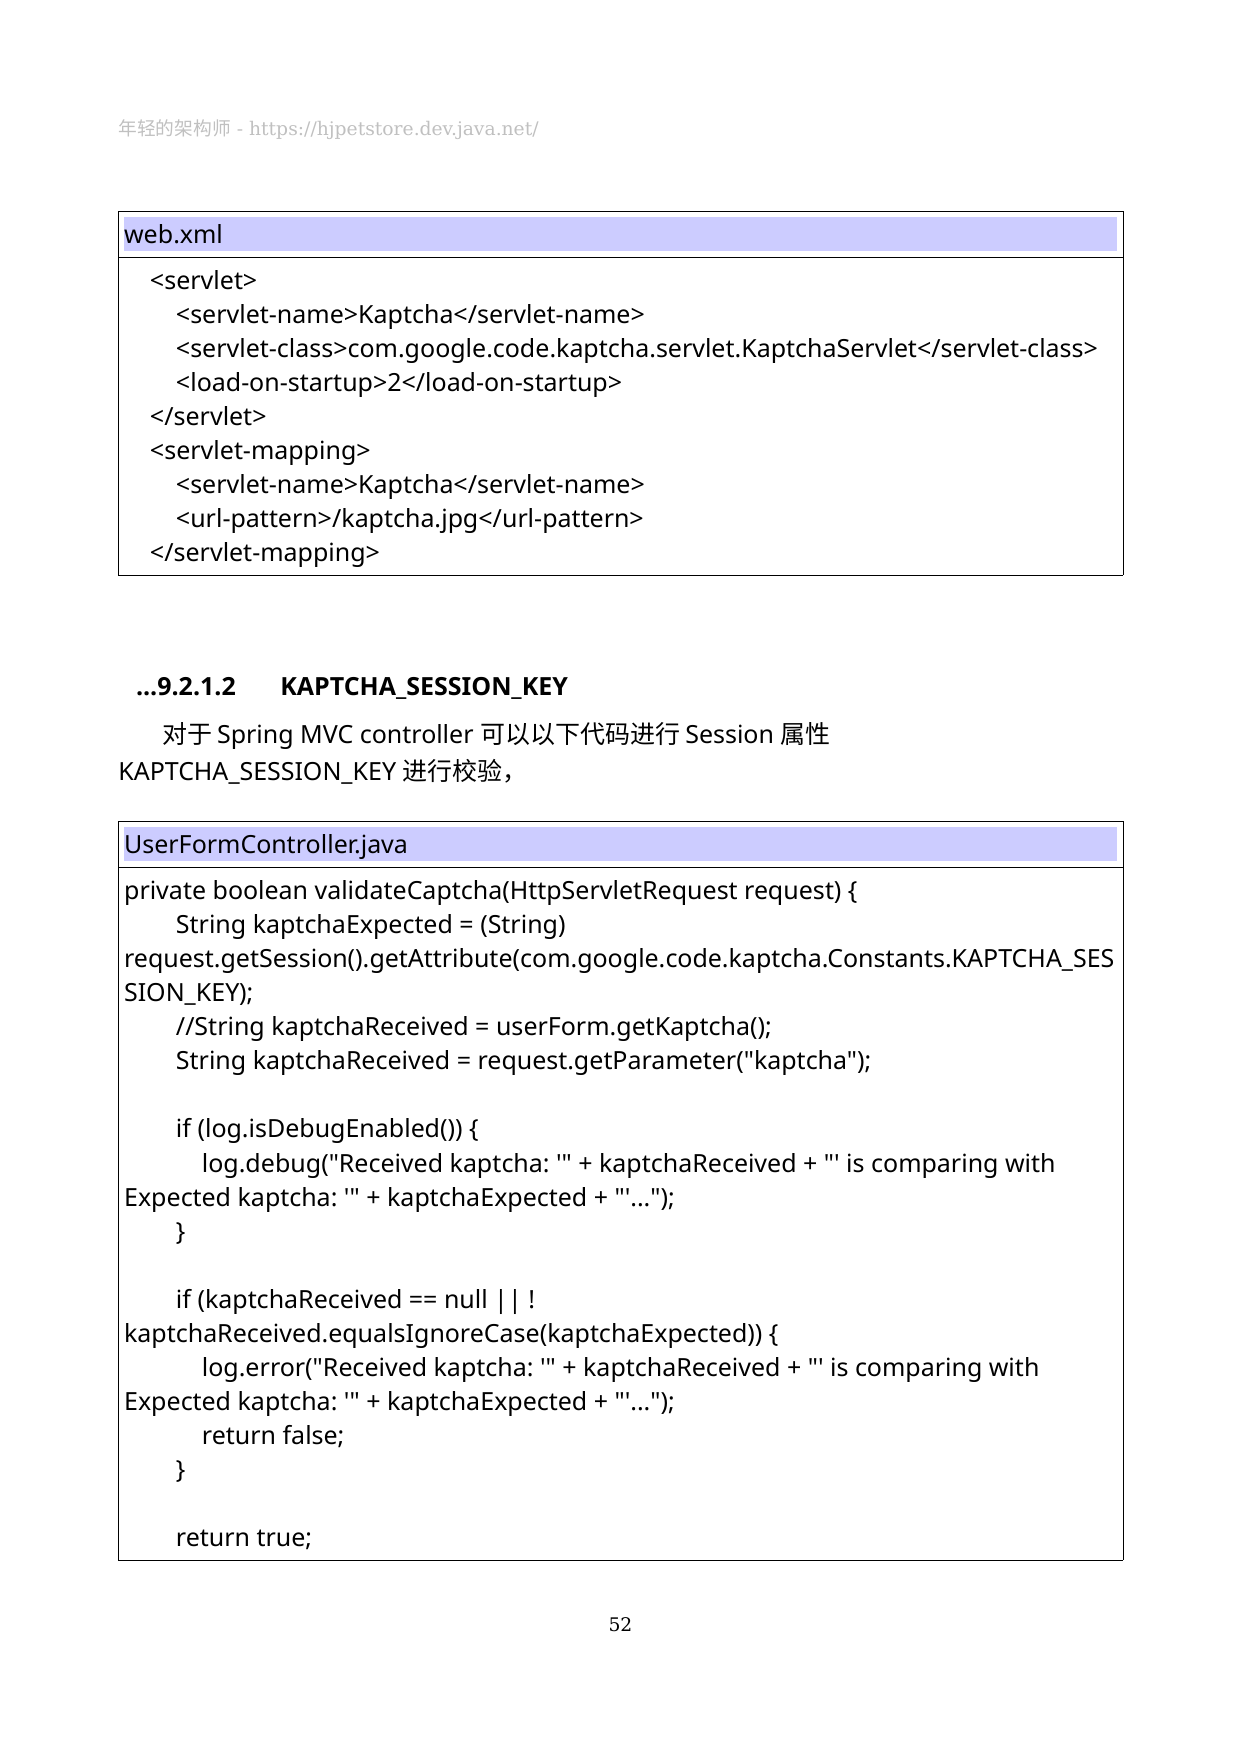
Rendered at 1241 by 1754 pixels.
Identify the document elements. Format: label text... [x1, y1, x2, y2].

text 对于Spring MVC controller 可以以下代码进行Session 属性 KAPTCHA_SESSION_KEY 进行校验， [118, 715, 1122, 787]
table_header web.xml [119, 212, 1123, 257]
subtitle KAPTCHA_SESSION_KEY [136, 668, 1122, 702]
table_header UserFormController.java [119, 822, 1123, 867]
table_cell private boolean validateCaptcha(HttpServletRequest request) { String kaptchaExpected = (String) request.getSession().getAttribute(com.google.code.kaptcha.Constants.KAPTCHA_SESSION_KEY); //String kaptchaReceived = userForm.getKaptcha(); String kaptchaReceived = request.getParameter("kaptcha"); if (log.isDebugEnabled()) { log.debug("Received kaptcha: '" + kaptchaReceived + "' is comparing with Expected kaptcha: '" + kaptchaExpected + "'..."); } if (kaptchaReceived == null || !kaptchaReceived.equalsIgnoreCase(kaptchaExpected)) { log.error("Received kaptcha: '" + kaptchaReceived + "' is comparing with Expected kaptcha: '" + kaptchaExpected + "'..."); return false; } return true; [119, 868, 1123, 1560]
table_cell <servlet> <servlet-name>Kaptcha</servlet-name> <servlet-class>com.google.code.kaptcha.servlet.KaptchaServlet</servlet-class> <load-on-startup>2</load-on-startup> </servlet> <servlet-mapping> <servlet-name>Kaptcha</servlet-name> <url-pattern>/kaptcha.jpg</url-pattern> </servlet-mapping> [119, 258, 1123, 575]
